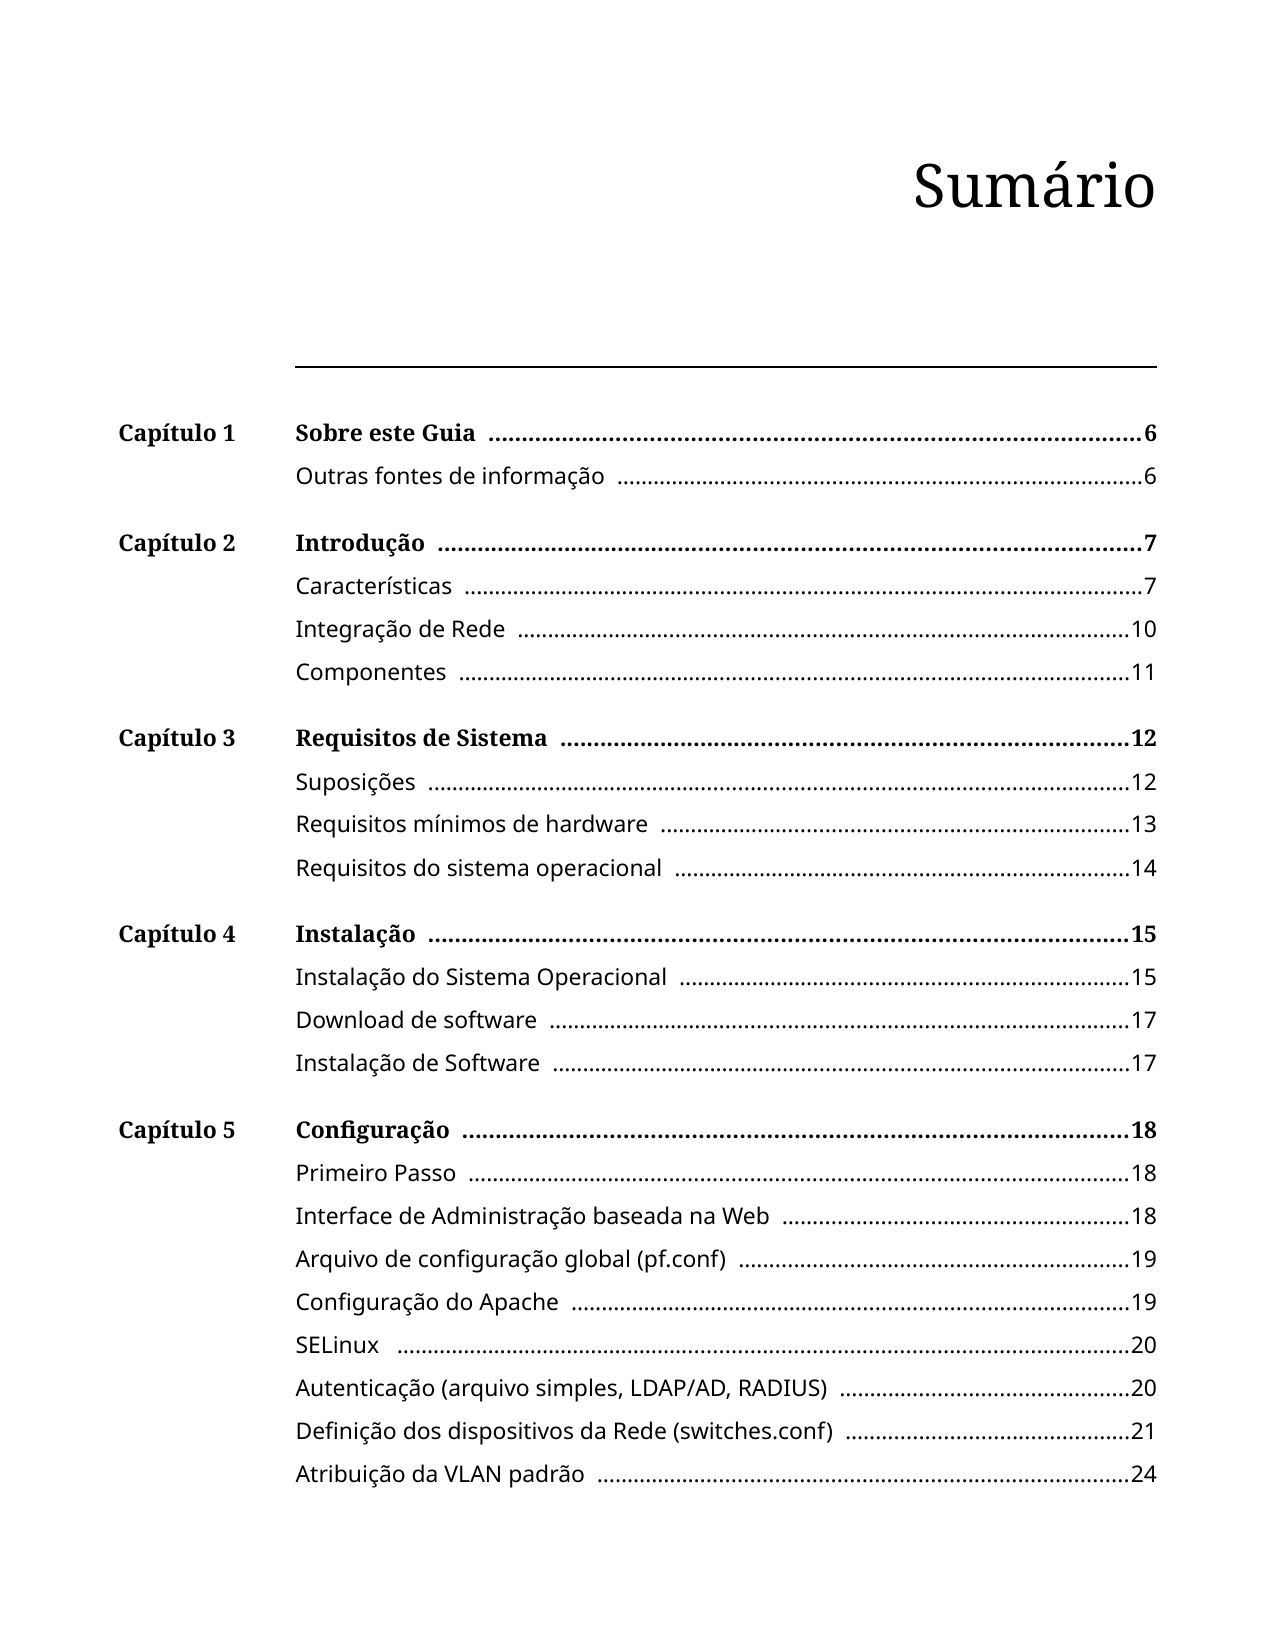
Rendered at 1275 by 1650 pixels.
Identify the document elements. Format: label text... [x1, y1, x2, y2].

text Capítulo 3 Requisitos de Sistema 12 [118, 722, 1157, 754]
text Arquivo de configuração global (pf.conf) 19 [295, 1243, 1157, 1274]
text Instalação de Software 17 [295, 1047, 1157, 1078]
text Capítulo 4 Instalação 15 [118, 918, 1157, 949]
text Instalação do Sistema Operacional 15 [295, 961, 1157, 992]
text Atribuição da VLAN padrão 24 [295, 1458, 1157, 1489]
text Requisitos mínimos de hardware 13 [295, 808, 1157, 840]
text Definição dos dispositivos da Rede (switches.conf) 21 [295, 1415, 1157, 1446]
text SELinux 20 [295, 1329, 1157, 1360]
text Outras fontes de informação 6 [295, 460, 1157, 491]
text Capítulo 5 Configuração 18 [118, 1114, 1157, 1145]
text Interface de Administração baseada na Web 18 [295, 1200, 1157, 1231]
text Autenticação (arquivo simples, LDAP/AD, RADIUS) 20 [295, 1372, 1157, 1403]
text Requisitos do sistema operacional 14 [295, 851, 1157, 883]
text Capítulo 2 Introdução 7 [118, 527, 1157, 558]
text Suposições 12 [295, 765, 1157, 797]
text Download de software 17 [295, 1004, 1157, 1035]
text Componentes 11 [295, 656, 1157, 687]
text Características 7 [295, 570, 1157, 601]
subtitle Sumário [295, 143, 1157, 366]
text Configuração do Apache 19 [295, 1286, 1157, 1317]
text Integração de Rede 10 [295, 613, 1157, 644]
text Capítulo 1 Sobre este Guia 6 [118, 417, 1157, 448]
text Primeiro Passo 18 [295, 1157, 1157, 1188]
